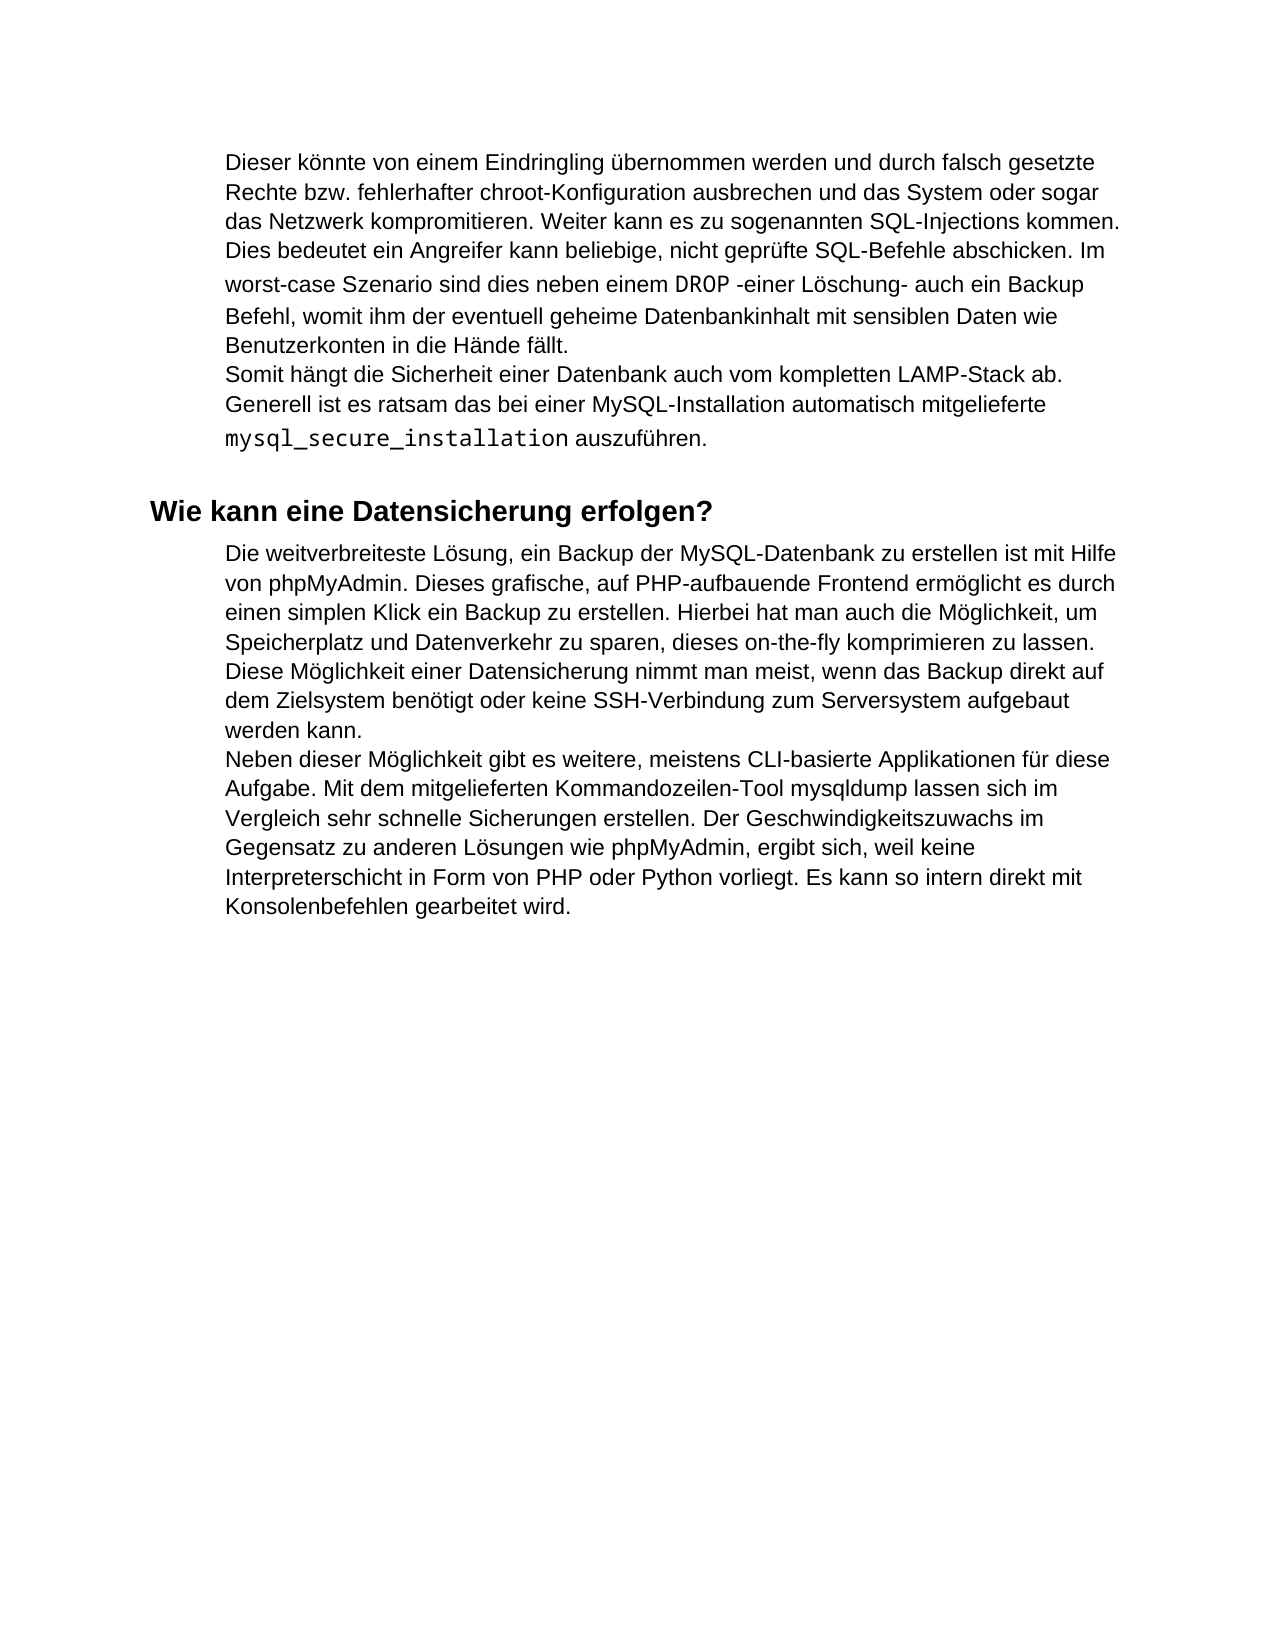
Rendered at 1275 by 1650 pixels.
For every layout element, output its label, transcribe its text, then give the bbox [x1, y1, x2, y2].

text Die weitverbreiteste Lösung, ein Backup der MySQL-Datenbank zu erstellen ist mit Hilfe von phpMyAdmin. Dieses grafische, auf PHP-aufbauende Frontend ermöglicht es durch einen simplen Klick ein Backup zu erstellen. Hierbei hat man auch die Möglichkeit, um Speicherplatz und Datenverkehr zu sparen, dieses on-the-fly komprimieren zu lassen. Diese Möglichkeit einer Datensicherung nimmt man meist, wenn das Backup direkt auf dem Zielsystem benötigt oder keine SSH-Verbindung zum Serversystem aufgebaut werden kann. [225, 541, 1125, 743]
text Dieser könnte von einem Eindringling übernommen werden und durch falsch gesetzte Rechte bzw. fehlerhafter chroot-Konfiguration ausbrechen und das System oder sogar das Netzwerk kompromitieren. Weiter kann es zu sogenannten SQL-Injections kommen. Dies bedeutet ein Angreifer kann beliebige, nicht geprüfte SQL-Befehle abschicken. Im worst-case Szenario sind dies neben einem DROP -einer Löschung- auch ein Backup Befehl, womit ihm der eventuell geheime Datenbankinhalt mit sensiblen Daten wie Benutzerkonten in die Hände fällt. [225, 150, 1125, 358]
text Neben dieser Möglichkeit gibt es weitere, meistens CLI-basierte Applikationen für diese Aufgabe. Mit dem mitgelieferten Kommandozeilen-Tool mysqldump lassen sich im Vergleich sehr schnelle Sicherungen erstellen. Der Geschwindigkeitszuwachs im Gegensatz zu anderen Lösungen wie phpMyAdmin, ergibt sich, weil keine Interpreterschicht in Form von PHP oder Python vorliegt. Es kann so intern direkt mit Konsolenbefehlen gearbeitet wird. [225, 747, 1125, 919]
subtitle Wie kann eine Datensicherung erfolgen? [150, 495, 1125, 528]
text Somit hängt die Sicherheit einer Datenbank auch vom kompletten LAMP-Stack ab. Generell ist es ratsam das bei einer MySQL-Installation automatisch mitgelieferte mysql_secure_installation auszuführen. [225, 362, 1125, 453]
